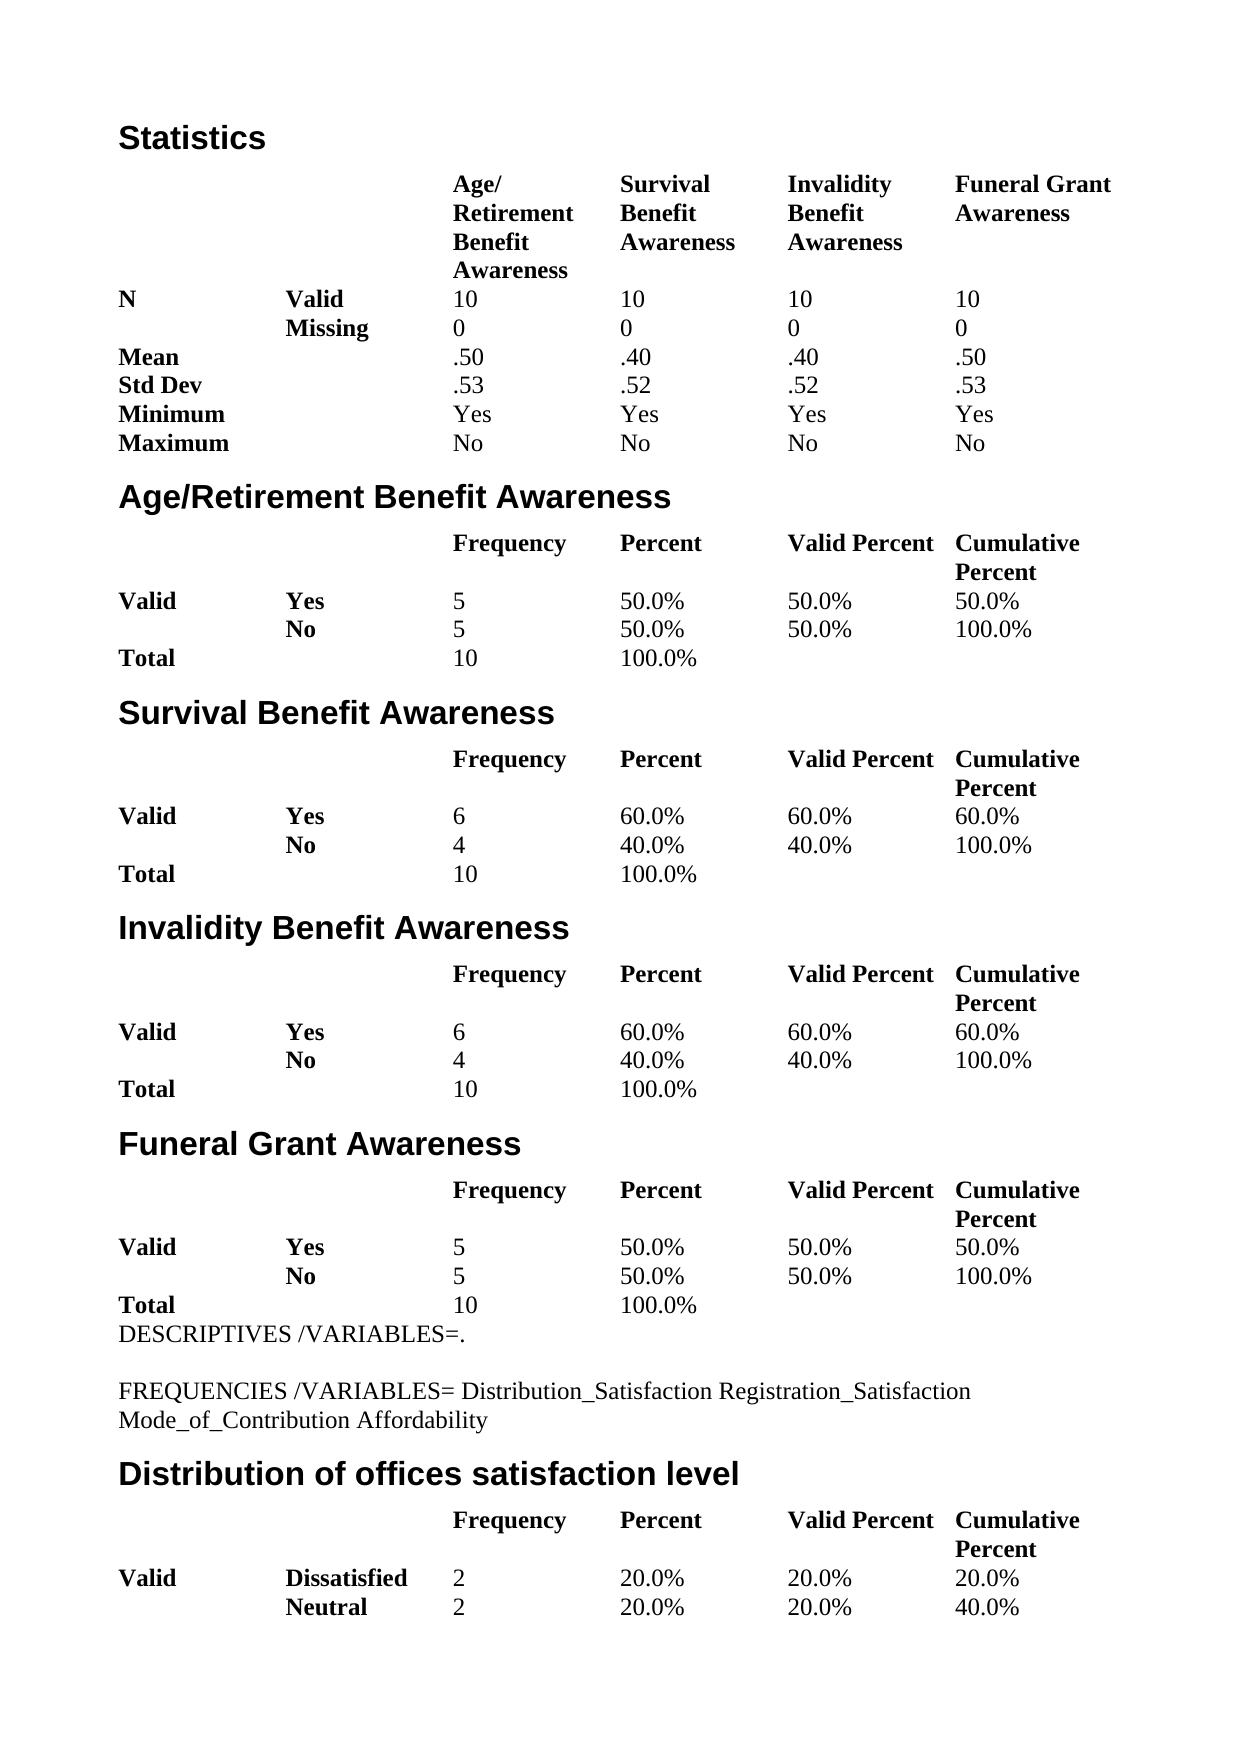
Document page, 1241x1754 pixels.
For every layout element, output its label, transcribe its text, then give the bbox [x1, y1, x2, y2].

table_cell 0 [955, 313, 1122, 342]
table_header [118, 1505, 285, 1563]
table_cell 10 [955, 284, 1122, 313]
table_cell 60.0% [620, 1017, 787, 1046]
table_header Survival Benefit Awareness [620, 169, 787, 284]
subtitle Invalidity Benefit Awareness [118, 908, 1122, 947]
table_cell 10 [453, 1074, 620, 1103]
table_cell 60.0% [955, 1017, 1122, 1046]
table_header Cumulative Percent [955, 744, 1122, 801]
table_cell [788, 1290, 955, 1319]
table_cell 20.0% [955, 1563, 1122, 1592]
table_cell Yes [788, 399, 955, 428]
table_cell 40.0% [620, 1046, 787, 1074]
table_cell Yes [285, 801, 453, 830]
table_header Frequency [453, 744, 620, 801]
table_cell Mean [118, 342, 453, 370]
table_header [285, 528, 453, 586]
table_cell 50.0% [620, 586, 787, 614]
table_cell Yes [285, 1017, 453, 1046]
table_cell 50.0% [620, 615, 787, 643]
subtitle Funeral Grant Awareness [118, 1124, 1122, 1162]
table_cell 50.0% [788, 615, 955, 643]
table_cell 10 [453, 643, 620, 672]
subtitle Age/Retirement Benefit Awareness [118, 477, 1122, 516]
table_header [118, 1175, 285, 1232]
table_header [285, 1505, 453, 1563]
table_cell N [118, 284, 285, 342]
table_cell [788, 643, 955, 672]
table_cell .53 [453, 370, 620, 399]
table_header [285, 959, 453, 1017]
table_cell Yes [620, 399, 787, 428]
table_cell 10 [453, 859, 620, 888]
table_cell No [285, 1046, 453, 1074]
table_header Invalidity Benefit Awareness [788, 169, 955, 284]
table_cell No [285, 615, 453, 643]
table_header Cumulative Percent [955, 1175, 1122, 1232]
table_cell 40.0% [955, 1592, 1122, 1620]
table_header Funeral Grant Awareness [955, 169, 1122, 284]
table_cell Yes [285, 586, 453, 614]
table_header [118, 169, 285, 284]
table_cell 0 [453, 313, 620, 342]
table_cell .52 [788, 370, 955, 399]
table_header Cumulative Percent [955, 959, 1122, 1017]
table_cell Missing [285, 313, 453, 342]
table_header Valid Percent [788, 959, 955, 1017]
table_cell Yes [453, 399, 620, 428]
table_cell 50.0% [955, 586, 1122, 614]
table_header Valid Percent [788, 528, 955, 586]
table_cell .50 [955, 342, 1122, 370]
table_cell 10 [620, 284, 787, 313]
table_cell Valid [118, 801, 285, 859]
table_cell 20.0% [788, 1592, 955, 1620]
table_cell 40.0% [788, 830, 955, 859]
table_cell .52 [620, 370, 787, 399]
table_cell 50.0% [620, 1261, 787, 1290]
table_cell Valid [285, 284, 453, 313]
table_header Valid Percent [788, 744, 955, 801]
subtitle Survival Benefit Awareness [118, 693, 1122, 731]
table_cell No [453, 428, 620, 457]
table_cell No [285, 830, 453, 859]
table_header Age/Retirement Benefit Awareness [453, 169, 620, 284]
table_header Cumulative Percent [955, 1505, 1122, 1563]
table_header Percent [620, 528, 787, 586]
table_cell Total [118, 1290, 453, 1319]
table_header Percent [620, 1505, 787, 1563]
table_cell 60.0% [788, 801, 955, 830]
table_cell [955, 643, 1122, 672]
table_cell [788, 859, 955, 888]
table_cell 20.0% [620, 1592, 787, 1620]
table_cell No [788, 428, 955, 457]
table_cell 100.0% [955, 1046, 1122, 1074]
table_cell Std Dev [118, 370, 453, 399]
subtitle Distribution of offices satisfaction level [118, 1454, 1122, 1493]
table_cell .40 [788, 342, 955, 370]
table_cell 5 [453, 1233, 620, 1261]
table_cell 100.0% [955, 830, 1122, 859]
table_cell 5 [453, 586, 620, 614]
table_cell 60.0% [955, 801, 1122, 830]
table_cell 20.0% [788, 1563, 955, 1592]
subtitle Statistics [118, 118, 1122, 157]
table_cell .40 [620, 342, 787, 370]
table_cell No [285, 1261, 453, 1290]
table_header Cumulative Percent [955, 528, 1122, 586]
table_header Valid Percent [788, 1505, 955, 1563]
table_cell 100.0% [955, 1261, 1122, 1290]
table_cell Yes [955, 399, 1122, 428]
table_header Frequency [453, 1505, 620, 1563]
table_header [285, 1175, 453, 1232]
table_cell 100.0% [620, 1074, 787, 1103]
table_cell 100.0% [620, 643, 787, 672]
table_cell 50.0% [788, 1233, 955, 1261]
table_cell 4 [453, 1046, 620, 1074]
table_cell Total [118, 643, 453, 672]
table_cell 0 [620, 313, 787, 342]
table_cell [955, 859, 1122, 888]
table_cell Minimum [118, 399, 453, 428]
table_cell 6 [453, 1017, 620, 1046]
table_cell .50 [453, 342, 620, 370]
table_cell 40.0% [620, 830, 787, 859]
table_header Percent [620, 959, 787, 1017]
table_cell 100.0% [620, 1290, 787, 1319]
table_cell 10 [788, 284, 955, 313]
table_header [285, 169, 453, 284]
table_cell Yes [285, 1233, 453, 1261]
table_cell 0 [788, 313, 955, 342]
table_cell [955, 1074, 1122, 1103]
table_cell 50.0% [620, 1233, 787, 1261]
table_header [118, 528, 285, 586]
table_header Frequency [453, 959, 620, 1017]
table_cell 60.0% [788, 1017, 955, 1046]
table_cell 5 [453, 1261, 620, 1290]
text FREQUENCIES /VARIABLES= Distribution_Satisfaction Registration_Satisfaction Mode_of_Contribution Affordability [118, 1376, 1122, 1434]
table_header Percent [620, 744, 787, 801]
table_cell Valid [118, 586, 285, 643]
table_cell [955, 1290, 1122, 1319]
table_cell 2 [453, 1563, 620, 1592]
table_header Frequency [453, 528, 620, 586]
table_cell 2 [453, 1592, 620, 1620]
table_cell 100.0% [955, 615, 1122, 643]
table_header [118, 744, 285, 801]
table_header Frequency [453, 1175, 620, 1232]
table_cell Total [118, 859, 453, 888]
table_cell 10 [453, 284, 620, 313]
table_header [118, 959, 285, 1017]
table_cell 60.0% [620, 801, 787, 830]
table_cell 40.0% [788, 1046, 955, 1074]
table_cell 50.0% [955, 1233, 1122, 1261]
table_cell .53 [955, 370, 1122, 399]
table_cell 50.0% [788, 1261, 955, 1290]
table_cell 6 [453, 801, 620, 830]
table_cell Dissatisfied [285, 1563, 453, 1592]
table_header Percent [620, 1175, 787, 1232]
table_cell Valid [118, 1563, 285, 1620]
table_cell Valid [118, 1233, 285, 1290]
table_cell 5 [453, 615, 620, 643]
table_cell Valid [118, 1017, 285, 1074]
table_cell No [620, 428, 787, 457]
table_cell Maximum [118, 428, 453, 457]
table_cell Total [118, 1074, 453, 1103]
table_cell 4 [453, 830, 620, 859]
table_header [285, 744, 453, 801]
text DESCRIPTIVES /VARIABLES=. [118, 1319, 1122, 1347]
table_cell 10 [453, 1290, 620, 1319]
table_cell [788, 1074, 955, 1103]
table_header Valid Percent [788, 1175, 955, 1232]
table_cell 100.0% [620, 859, 787, 888]
table_cell 20.0% [620, 1563, 787, 1592]
table_cell No [955, 428, 1122, 457]
table_cell 50.0% [788, 586, 955, 614]
table_cell Neutral [285, 1592, 453, 1620]
